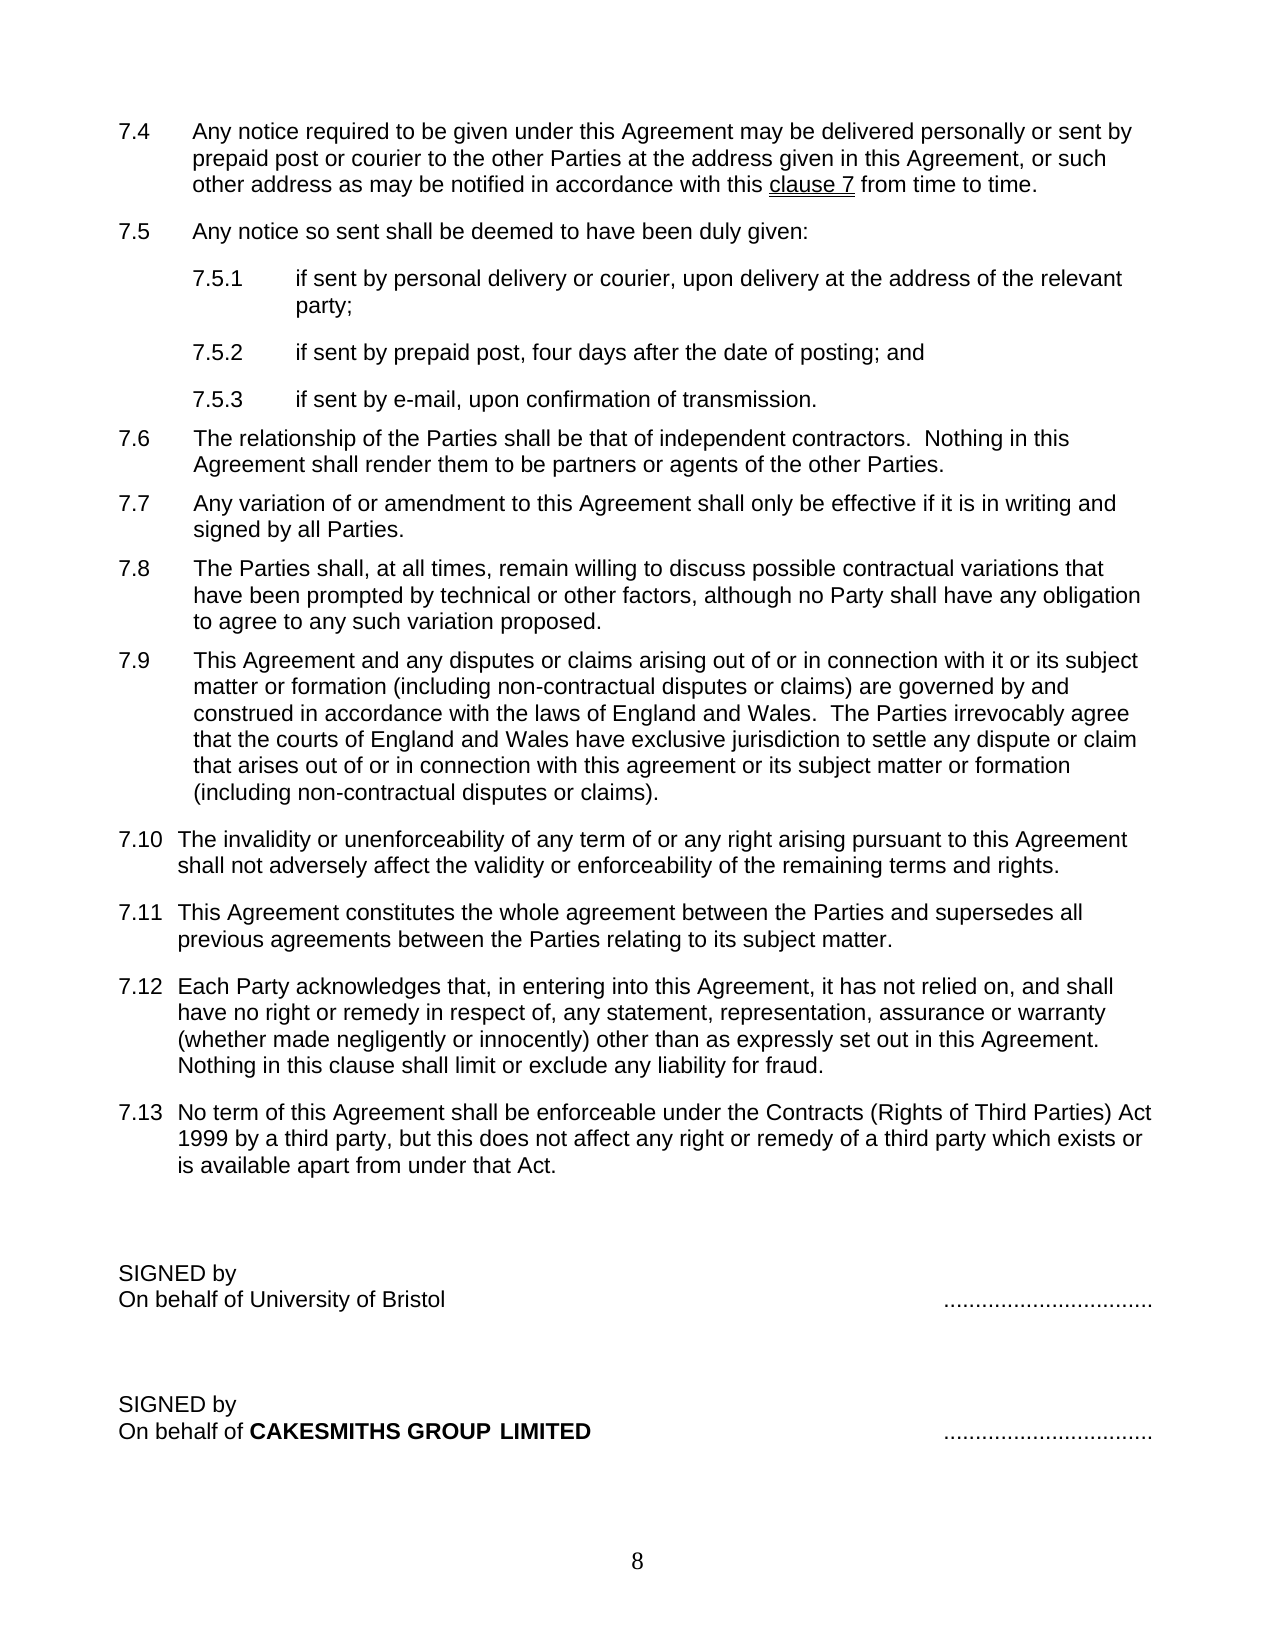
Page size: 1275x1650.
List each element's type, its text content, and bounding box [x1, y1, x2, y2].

text SIGNED by [118, 1259, 1157, 1286]
text SIGNED by [118, 1391, 1157, 1418]
subtitle 7.11 This Agreement constitutes the whole agreement between the Parties and supersedes all previous agreements between the Parties relating to its subject matter. [118, 899, 1157, 952]
text On behalf of CAKESMITHS GROUP LIMITED ................................. [118, 1418, 1157, 1444]
subtitle 7.5.3 if sent by e-mail, upon confirmation of transmission. [192, 386, 1157, 412]
text 7.9 This Agreement and any disputes or claims arising out of or in connection with it or its subject matter or formation (including non-contractual disputes or claims) are governed by and construed in accordance with the laws of England and Wales. The Parties irrevocably agree that the courts of England and Wales have exclusive jurisdiction to settle any dispute or claim that arises out of or in connection with this agreement or its subject matter or formation (including non-contractual disputes or claims). [118, 647, 1157, 805]
text 7.6 The relationship of the Parties shall be that of independent contractors. Nothing in this Agreement shall render them to be partners or agents of the other Parties. [118, 425, 1157, 477]
subtitle 7.5.2 if sent by prepaid post, four days after the date of posting; and [192, 339, 1157, 365]
subtitle 7.4 Any notice required to be given under this Agreement may be delivered personally or sent by prepaid post or courier to the other Parties at the address given in this Agreement, or such other address as may be notified in accordance with this clause 7 from time to time. [118, 118, 1157, 197]
subtitle 7.5 Any notice so sent shall be deemed to have been duly given: [118, 218, 1157, 244]
text 7.7 Any variation of or amendment to this Agreement shall only be effective if it is in writing and signed by all Parties. [118, 490, 1157, 543]
subtitle 7.10 The invalidity or unenforceability of any term of or any right arising pursuant to this Agreement shall not adversely affect the validity or enforceability of the remaining terms and rights. [118, 826, 1157, 878]
subtitle 7.12 Each Party acknowledges that, in entering into this Agreement, it has not relied on, and shall have no right or remedy in respect of, any statement, representation, assurance or warranty (whether made negligently or innocently) other than as expressly set out in this Agreement. Nothing in this clause shall limit or exclude any liability for fraud. [118, 973, 1157, 1078]
subtitle 7.13 No term of this Agreement shall be enforceable under the Contracts (Rights of Third Parties) Act 1999 by a third party, but this does not affect any right or remedy of a third party which exists or is available apart from under that Act. [118, 1099, 1157, 1178]
text 7.8 The Parties shall, at all times, remain willing to discuss possible contractual variations that have been prompted by technical or other factors, although no Party shall have any obligation to agree to any such variation proposed. [118, 555, 1157, 634]
text On behalf of University of Bristol ................................. [118, 1286, 1157, 1312]
subtitle 7.5.1 if sent by personal delivery or courier, upon delivery at the address of the relevant party; [192, 265, 1157, 318]
